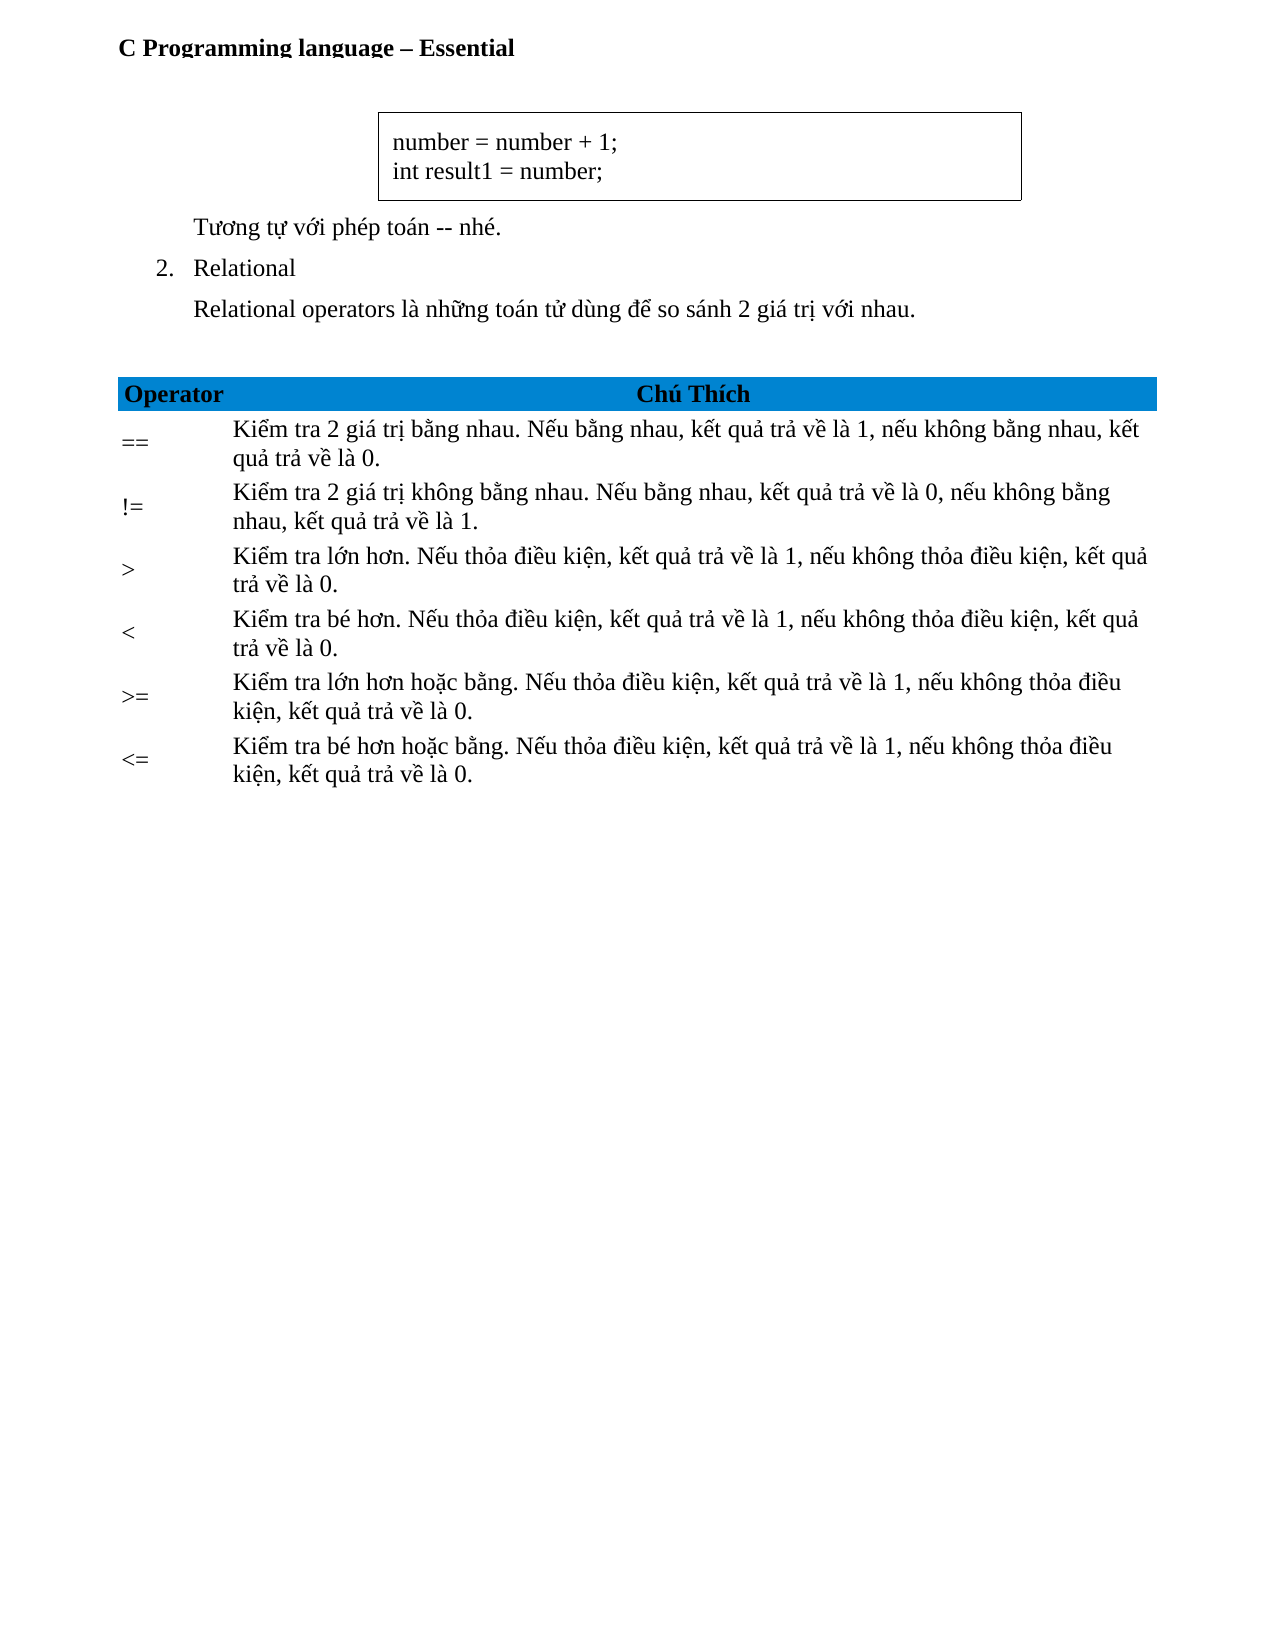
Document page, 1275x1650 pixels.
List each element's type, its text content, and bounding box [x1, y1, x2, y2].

table_cell < [118, 601, 230, 664]
table_cell <= [118, 728, 230, 791]
list Tương tự với phép toán -- nhé. [156, 87, 1157, 240]
table_cell Kiểm tra 2 giá trị không bằng nhau. Nếu bằng nhau, kết quả trả về là 0, nếu không bằng nhau, kết quả trả về là 1. [230, 475, 1157, 538]
table_cell Kiểm tra lớn hơn. Nếu thỏa điều kiện, kết quả trả về là 1, nếu không thỏa điều kiện, kết quả trả về là 0. [230, 538, 1157, 601]
table_cell > [118, 538, 230, 601]
table_cell Kiểm tra bé hơn hoặc bằng. Nếu thỏa điều kiện, kết quả trả về là 1, nếu không thỏa điều kiện, kết quả trả về là 0. [230, 728, 1157, 791]
table_cell Kiểm tra lớn hơn hoặc bằng. Nếu thỏa điều kiện, kết quả trả về là 1, nếu không thỏa điều kiện, kết quả trả về là 0. [230, 665, 1157, 728]
table_header Operator [118, 377, 230, 411]
list Relational [156, 253, 1157, 282]
table_header Chú Thích [230, 377, 1157, 411]
table_cell Kiểm tra 2 giá trị bằng nhau. Nếu bằng nhau, kết quả trả về là 1, nếu không bằng nhau, kết quả trả về là 0. [230, 411, 1157, 474]
list Relational operators là những toán tử dùng để so sánh 2 giá trị với nhau. [156, 294, 1157, 323]
table_cell != [118, 475, 230, 538]
table_cell == [118, 411, 230, 474]
table_cell Kiểm tra bé hơn. Nếu thỏa điều kiện, kết quả trả về là 1, nếu không thỏa điều kiện, kết quả trả về là 0. [230, 601, 1157, 664]
list number = number + 1; int result1 = number; [392, 127, 1006, 185]
table_cell >= [118, 665, 230, 728]
